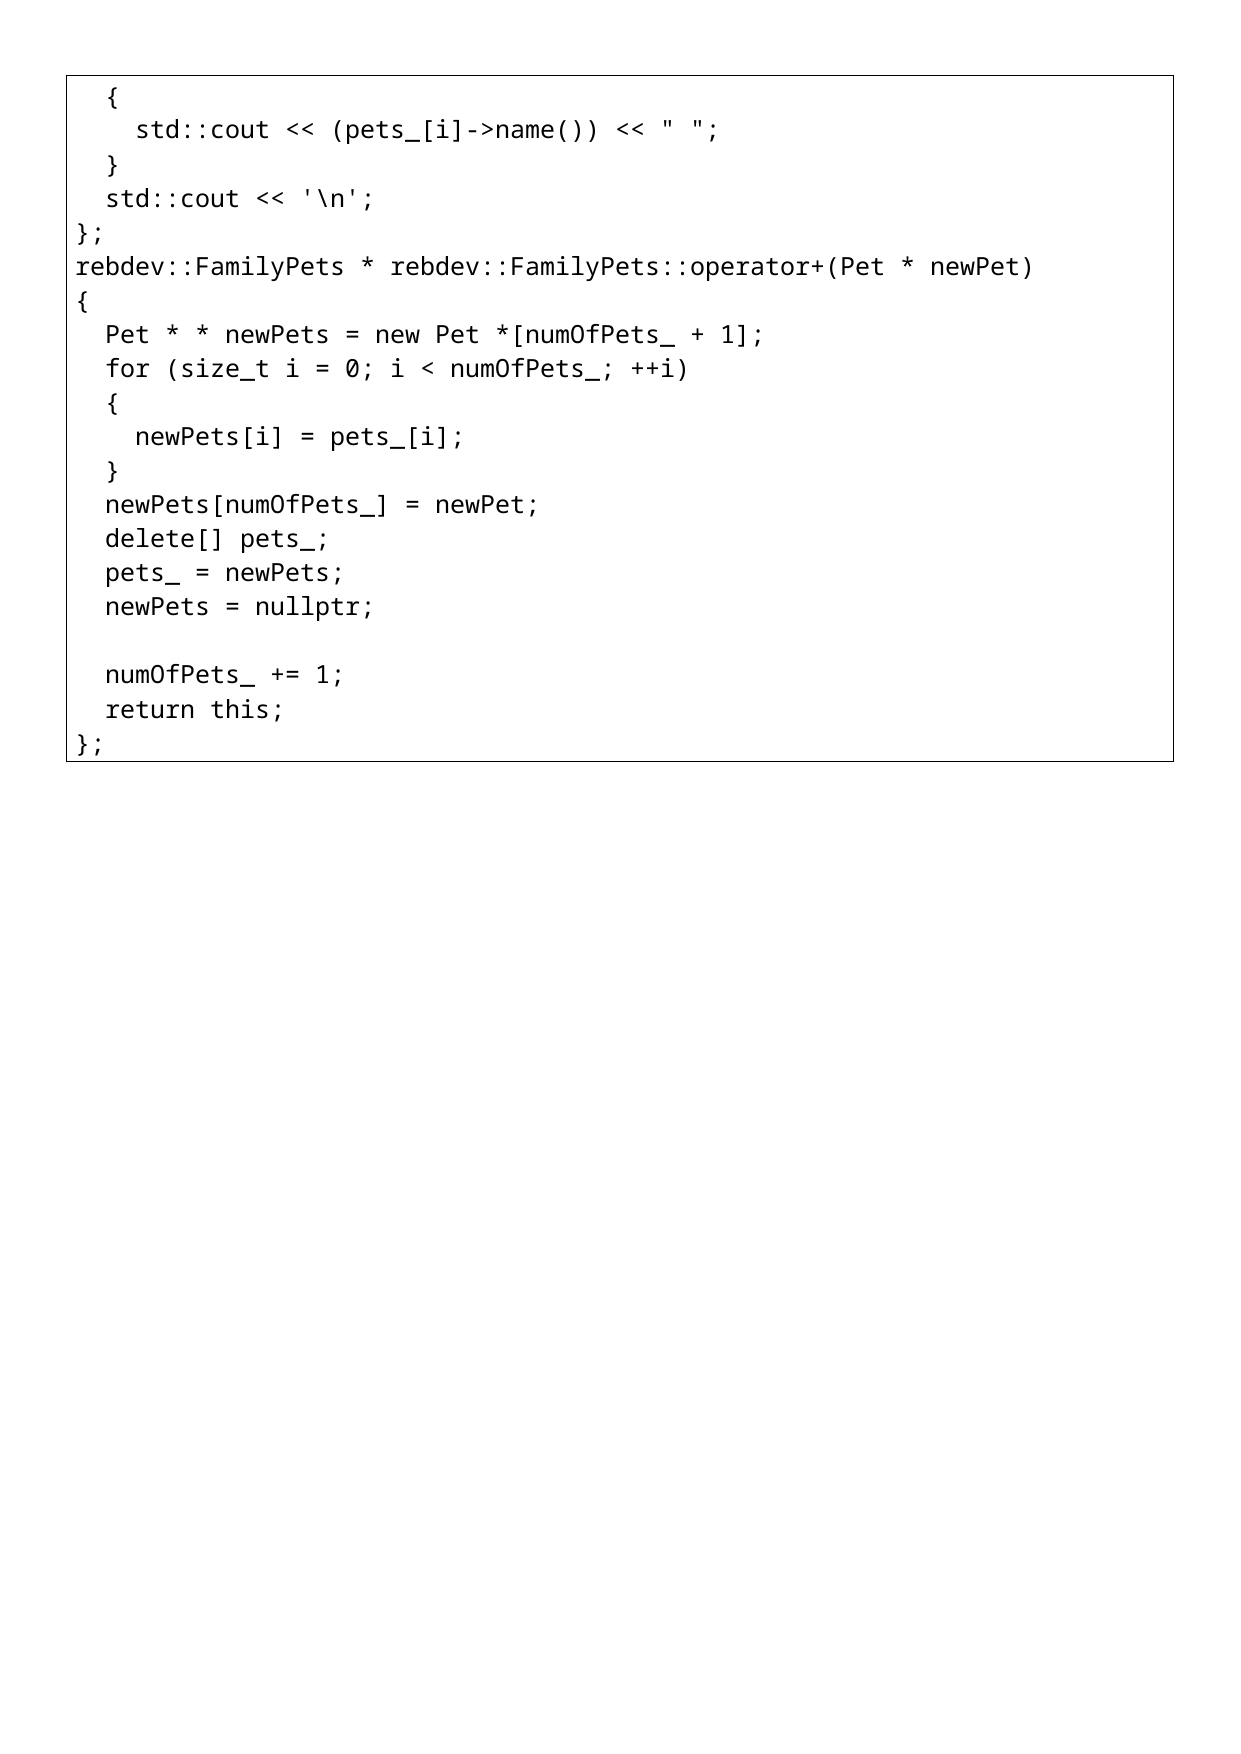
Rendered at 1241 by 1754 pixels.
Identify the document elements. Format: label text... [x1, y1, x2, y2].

text delete[] pets_; [75, 521, 1165, 555]
text } [75, 453, 1165, 487]
text numOfPets_ += 1; [75, 657, 1165, 691]
text for (size_t i = 0; i < numOfPets_; ++i) [75, 351, 1165, 385]
text newPets[numOfPets_] = newPet; [75, 487, 1165, 521]
text { [67, 76, 1173, 112]
text return this; [75, 691, 1165, 722]
text std::cout << (pets_[i]->name()) << " "; [75, 112, 1165, 146]
text newPets[i] = pets_[i]; [75, 419, 1165, 453]
text }; [67, 722, 1173, 761]
text pets_ = newPets; [75, 555, 1165, 589]
text { [75, 385, 1165, 419]
text { [75, 282, 1165, 317]
text rebdev::FamilyPets * rebdev::FamilyPets::operator+(Pet * newPet) [75, 248, 1165, 282]
text Pet * * newPets = new Pet *[numOfPets_ + 1]; [75, 317, 1165, 351]
text } [75, 146, 1165, 180]
text }; [75, 214, 1165, 248]
text newPets = nullptr; [75, 589, 1165, 623]
text std::cout << '\n'; [75, 180, 1165, 214]
